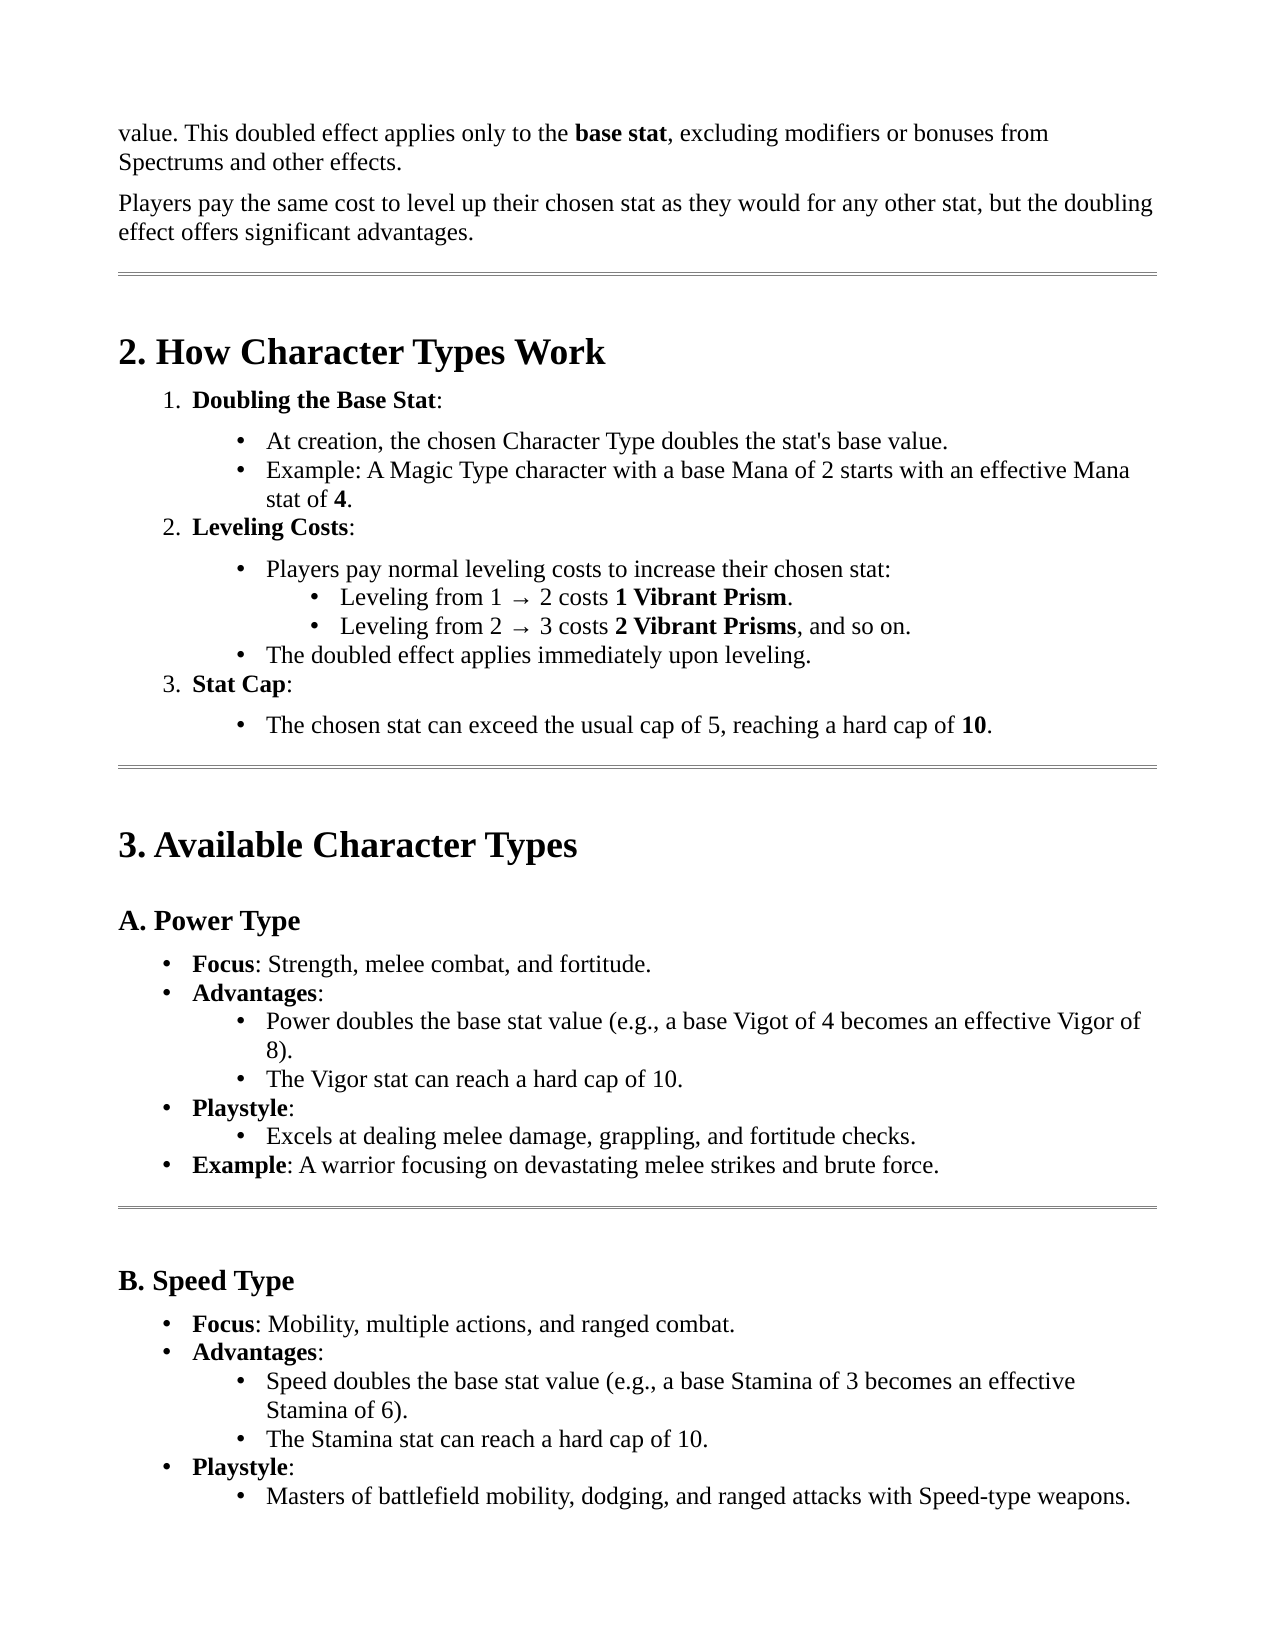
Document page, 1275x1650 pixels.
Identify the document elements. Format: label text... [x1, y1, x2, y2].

list Focus: Strength, melee combat, and fortitude. [162, 949, 1157, 978]
list The doubled effect applies immediately upon leveling. [236, 640, 1157, 669]
list Excels at dealing melee damage, grappling, and fortitude checks. [236, 1121, 1157, 1150]
list Masters of battlefield mobility, dodging, and ranged attacks with Speed-type weapons. [236, 1481, 1157, 1510]
list Stat Cap: [162, 669, 1157, 697]
list Advantages: [162, 1337, 1157, 1366]
subtitle 2. How Character Types Work [118, 329, 1157, 372]
list Example: A warrior focusing on devastating melee strikes and brute force. [162, 1150, 1157, 1179]
list The Vigor stat can reach a hard cap of 10. [236, 1064, 1157, 1093]
list Playstyle: [162, 1093, 1157, 1121]
list Playstyle: [162, 1452, 1157, 1481]
subtitle A. Power Type [118, 903, 1157, 936]
subtitle B. Speed Type [118, 1263, 1157, 1296]
list Speed doubles the base stat value (e.g., a base Stamina of 3 becomes an effective Stamina of 6). [236, 1366, 1157, 1424]
list Leveling from 2 → 3 costs 2 Vibrant Prisms, and so on. [310, 611, 1157, 640]
list Leveling from 1 → 2 costs 1 Vibrant Prism. [310, 582, 1157, 611]
text Players pay the same cost to level up their chosen stat as they would for any other stat, but the doubling effect offers significant advantages. [118, 188, 1157, 246]
list Power doubles the base stat value (e.g., a base Vigot of 4 becomes an effective Vigor of 8). [236, 1006, 1157, 1064]
list Example: A Magic Type character with a base Mana of 2 starts with an effective Mana stat of 4. [236, 455, 1157, 512]
list The Stamina stat can reach a hard cap of 10. [236, 1424, 1157, 1452]
list Doubling the Base Stat: [162, 385, 1157, 414]
list At creation, the chosen Character Type doubles the stat's base value. [236, 426, 1157, 455]
text value. This doubled effect applies only to the base stat, excluding modifiers or bonuses from Spectrums and other effects. [118, 118, 1157, 176]
list The chosen stat can exceed the usual cap of 5, reaching a hard cap of 10. [236, 710, 1157, 739]
subtitle 3. Available Character Types [118, 822, 1157, 865]
list Players pay normal leveling costs to increase their chosen stat: [236, 554, 1157, 582]
list Leveling Costs: [162, 512, 1157, 541]
list Focus: Mobility, multiple actions, and ranged combat. [162, 1309, 1157, 1337]
list Advantages: [162, 978, 1157, 1006]
